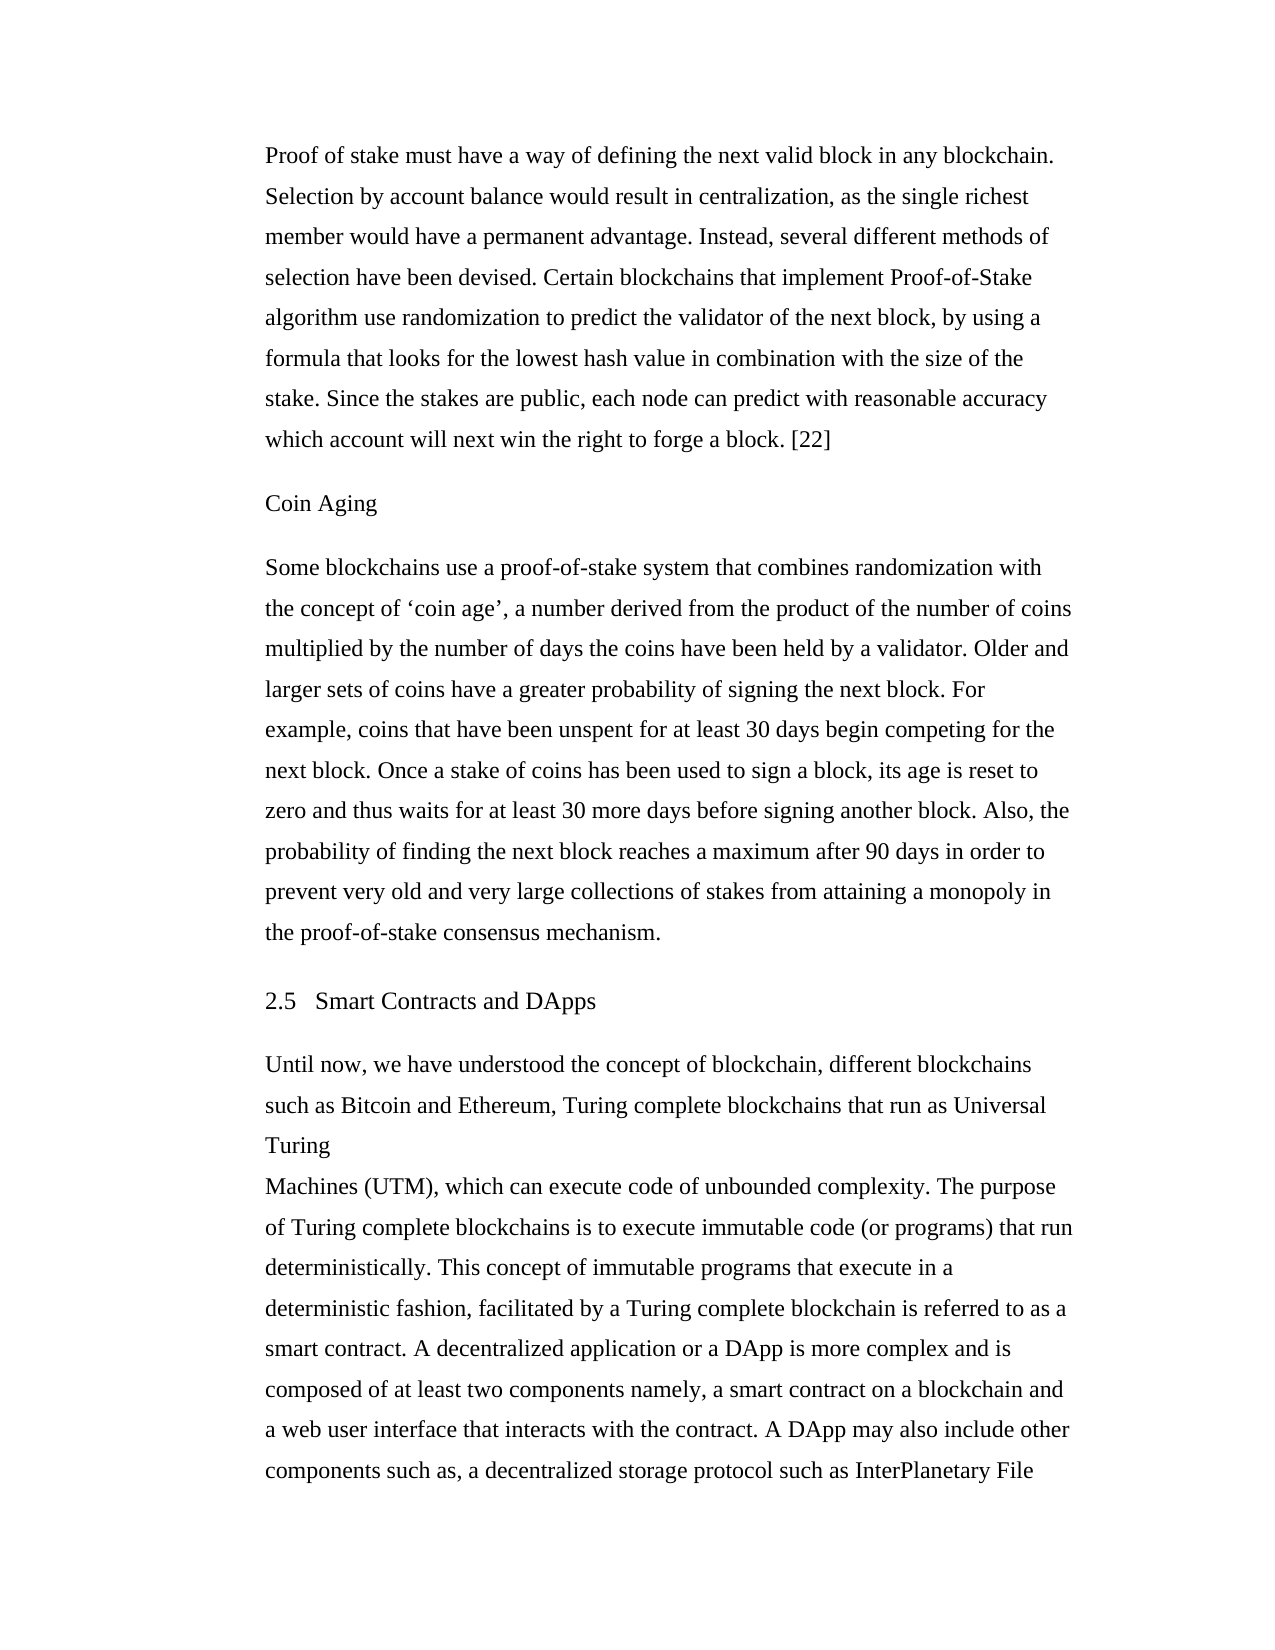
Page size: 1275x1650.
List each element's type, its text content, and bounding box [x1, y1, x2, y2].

text Machines (UTM), which can execute code of unbounded complexity. The purpose of Turing complete blockchains is to execute immutable code (or programs) that run deterministically. This concept of immutable programs that execute in a deterministic fashion, facilitated by a Turing complete blockchain is referred to as a smart contract. A decentralized application or a DApp is more complex and is composed of at least two components namely, a smart contract on a blockchain and a web user interface that interacts with the contract. A DApp may also include other components such as, a decentralized storage protocol such as InterPlanetary File [265, 1172, 1078, 1483]
subtitle Coin Aging [265, 489, 1126, 516]
text Some blockchains use a proof-of-stake system that combines randomization with the concept of ‘coin age’, a number derived from the product of the number of coins multiplied by the number of days the coins have been held by a validator. Older and larger sets of coins have a greater probability of signing the next block. For example, coins that have been unspent for at least 30 days begin competing for the next block. Once a stake of coins has been used to sign a block, its age is reset to zero and thus waits for at least 30 more days before signing another block. Also, the probability of finding the next block reaches a maximum after 90 days in order to prevent very old and very large collections of stakes from attaining a monopoly in the proof-of-stake consensus mechanism. [265, 553, 1078, 946]
text 2.5 Smart Contracts and DApps [265, 986, 1126, 1014]
text Proof of stake must have a way of defining the next valid block in any blockchain. Selection by account balance would result in centralization, as the single richest member would have a permanent advantage. Instead, several different methods of selection have been devised. Certain blockchains that implement Proof-of-Stake algorithm use randomization to predict the validator of the next block, by using a formula that looks for the lowest hash value in combination with the size of the stake. Since the stakes are public, each node can predict with reasonable accuracy which account will next win the right to forge a block. [22] [265, 141, 1078, 452]
text Until now, we have understood the concept of blockchain, different blockchains such as Bitcoin and Ethereum, Turing complete blockchains that run as Universal Turing [265, 1050, 1078, 1159]
